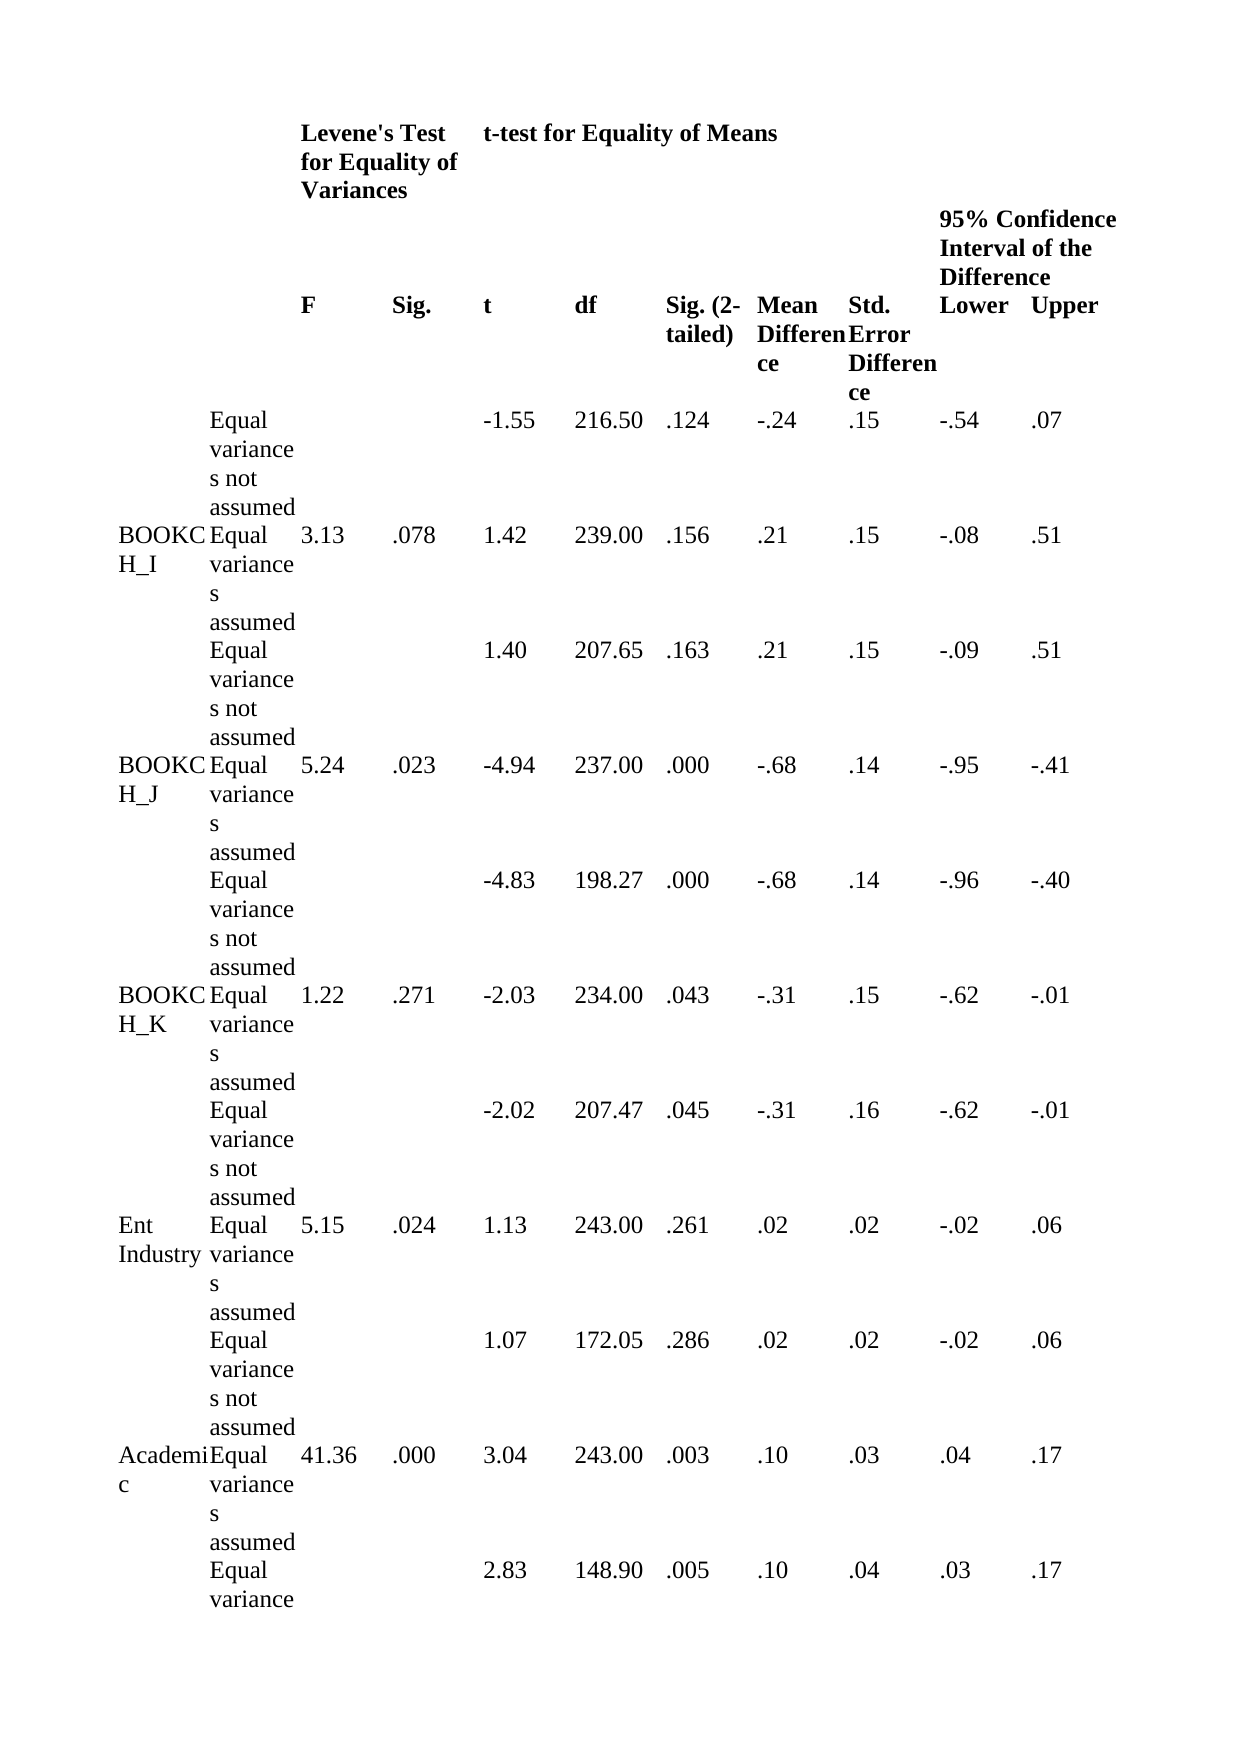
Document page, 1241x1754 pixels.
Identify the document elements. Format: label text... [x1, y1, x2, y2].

table_cell .271 [392, 923, 483, 1038]
table_cell .14 [848, 808, 939, 923]
table_cell [301, 406, 392, 463]
table_cell Sig. [392, 291, 483, 406]
table_cell 5.15 [301, 1153, 392, 1268]
table_cell 1.40 [483, 578, 574, 693]
table_cell [392, 406, 483, 463]
table_cell 5.24 [301, 693, 392, 808]
table_cell .000 [666, 693, 757, 808]
table_cell -.24 [757, 406, 848, 463]
table_cell .163 [666, 578, 757, 693]
table_cell Equal variances not assumed [209, 1498, 301, 1613]
table_cell .02 [757, 1268, 848, 1383]
table_cell Equal variances not assumed [209, 808, 301, 923]
table_cell Std. Error Difference [848, 291, 939, 406]
table_cell Equal variances assumed [209, 1153, 301, 1268]
table_cell .15 [848, 923, 939, 1038]
table_cell .02 [848, 1268, 939, 1383]
table_cell .03 [848, 1383, 939, 1498]
table_cell -.68 [757, 693, 848, 808]
table_cell -.08 [939, 463, 1031, 578]
table_cell .51 [1031, 578, 1122, 693]
table_cell Equal variances not assumed [209, 1038, 301, 1153]
table_cell [118, 1268, 209, 1383]
table_cell .124 [666, 406, 757, 463]
table_cell 1.07 [483, 1268, 574, 1383]
table_cell 198.27 [574, 808, 666, 923]
table_cell [301, 204, 392, 291]
table_cell Sig. (2-tailed) [666, 291, 757, 406]
table_cell BOOKCH_K [118, 923, 209, 1038]
table_cell -.95 [939, 693, 1031, 808]
table_cell [848, 204, 939, 291]
table_cell 1.22 [301, 923, 392, 1038]
table_cell -.62 [939, 1038, 1031, 1153]
table_cell 172.05 [574, 1268, 666, 1383]
table_cell [392, 1038, 483, 1153]
table_cell .21 [757, 578, 848, 693]
table_cell .06 [1031, 1268, 1122, 1383]
table_cell 95% Confidence Interval of the Difference [939, 204, 1122, 291]
table_cell Equal variances assumed [209, 463, 301, 578]
table_cell 234.00 [574, 923, 666, 1038]
table_cell 3.13 [301, 463, 392, 578]
table_cell [666, 204, 757, 291]
table_cell .005 [666, 1498, 757, 1613]
table_cell .14 [848, 693, 939, 808]
table_cell .003 [666, 1383, 757, 1498]
table_cell 3.04 [483, 1383, 574, 1498]
table_cell .17 [1031, 1498, 1122, 1613]
table_cell -1.55 [483, 406, 574, 463]
table_cell [118, 291, 209, 406]
table_cell [118, 1498, 209, 1613]
table_cell Academic [118, 1383, 209, 1498]
table_header [209, 118, 301, 204]
table_cell -2.03 [483, 923, 574, 1038]
table_cell [209, 204, 301, 291]
table_cell F [301, 291, 392, 406]
table_cell [301, 1268, 392, 1383]
table_cell -.31 [757, 1038, 848, 1153]
table_cell -.41 [1031, 693, 1122, 808]
table_cell Mean Difference [757, 291, 848, 406]
table_cell .045 [666, 1038, 757, 1153]
table_cell .04 [939, 1383, 1031, 1498]
table_cell [483, 204, 574, 291]
table_cell -.40 [1031, 808, 1122, 923]
table_cell [301, 1498, 392, 1613]
table_cell .156 [666, 463, 757, 578]
table_cell -2.02 [483, 1038, 574, 1153]
table_cell .15 [848, 406, 939, 463]
table_cell 41.36 [301, 1383, 392, 1498]
table_cell Equal variances not assumed [209, 1268, 301, 1383]
table_cell [574, 204, 666, 291]
table_cell -.96 [939, 808, 1031, 923]
table_cell -.68 [757, 808, 848, 923]
table_cell .51 [1031, 463, 1122, 578]
table_cell .10 [757, 1383, 848, 1498]
table_cell 243.00 [574, 1153, 666, 1268]
table_cell -4.83 [483, 808, 574, 923]
table_cell 243.00 [574, 1383, 666, 1498]
table_cell 237.00 [574, 693, 666, 808]
table_cell [118, 1038, 209, 1153]
table_cell -.02 [939, 1268, 1031, 1383]
table_cell -.02 [939, 1153, 1031, 1268]
table_cell .21 [757, 463, 848, 578]
table_header t-test for Equality of Means [483, 118, 1122, 204]
table_cell .286 [666, 1268, 757, 1383]
table_cell .03 [939, 1498, 1031, 1613]
table_cell .15 [848, 578, 939, 693]
table_cell .02 [848, 1153, 939, 1268]
table_cell [392, 204, 483, 291]
table_cell .15 [848, 463, 939, 578]
table_cell [118, 808, 209, 923]
table_cell 239.00 [574, 463, 666, 578]
table_cell [301, 808, 392, 923]
table_cell .06 [1031, 1153, 1122, 1268]
table_cell Lower [939, 291, 1031, 406]
table_cell 148.90 [574, 1498, 666, 1613]
table_cell 216.50 [574, 406, 666, 463]
table_cell [757, 204, 848, 291]
table_cell 1.13 [483, 1153, 574, 1268]
table_cell [118, 578, 209, 693]
table_cell .07 [1031, 406, 1122, 463]
table_cell -.01 [1031, 923, 1122, 1038]
table_cell .043 [666, 923, 757, 1038]
table_cell Equal variances assumed [209, 693, 301, 808]
table_cell [392, 1498, 483, 1613]
table_cell .078 [392, 463, 483, 578]
table_cell Upper [1031, 291, 1122, 406]
table_cell .261 [666, 1153, 757, 1268]
table_cell .16 [848, 1038, 939, 1153]
table_cell BOOKCH_I [118, 463, 209, 578]
table_cell [118, 406, 209, 463]
table_cell -.54 [939, 406, 1031, 463]
table_header [118, 118, 209, 204]
table_cell BOOKCH_J [118, 693, 209, 808]
table_cell [392, 578, 483, 693]
table_cell [392, 1268, 483, 1383]
table_cell Equal variances assumed [209, 923, 301, 1038]
table_cell Equal variances not assumed [209, 578, 301, 693]
table_cell -.31 [757, 923, 848, 1038]
table_cell -4.94 [483, 693, 574, 808]
table_cell Equal variances assumed [209, 1383, 301, 1498]
table_cell .000 [392, 1383, 483, 1498]
table_cell 207.65 [574, 578, 666, 693]
table_cell [301, 578, 392, 693]
table_cell df [574, 291, 666, 406]
table_cell .17 [1031, 1383, 1122, 1498]
table_cell [209, 291, 301, 406]
table_cell t [483, 291, 574, 406]
table_cell -.09 [939, 578, 1031, 693]
table_cell .02 [757, 1153, 848, 1268]
table_cell 2.83 [483, 1498, 574, 1613]
table_cell -.62 [939, 923, 1031, 1038]
table_cell .024 [392, 1153, 483, 1268]
table_cell Equal variances not assumed [209, 406, 301, 463]
table_cell 207.47 [574, 1038, 666, 1153]
table_cell .023 [392, 693, 483, 808]
table_cell .10 [757, 1498, 848, 1613]
table_cell [392, 808, 483, 923]
table_cell [301, 1038, 392, 1153]
table_cell [118, 204, 209, 291]
table_header Levene's Test for Equality of Variances [301, 118, 483, 204]
table_cell .04 [848, 1498, 939, 1613]
table_cell Ent Industry [118, 1153, 209, 1268]
table_cell 1.42 [483, 463, 574, 578]
table_cell .000 [666, 808, 757, 923]
table_cell -.01 [1031, 1038, 1122, 1153]
